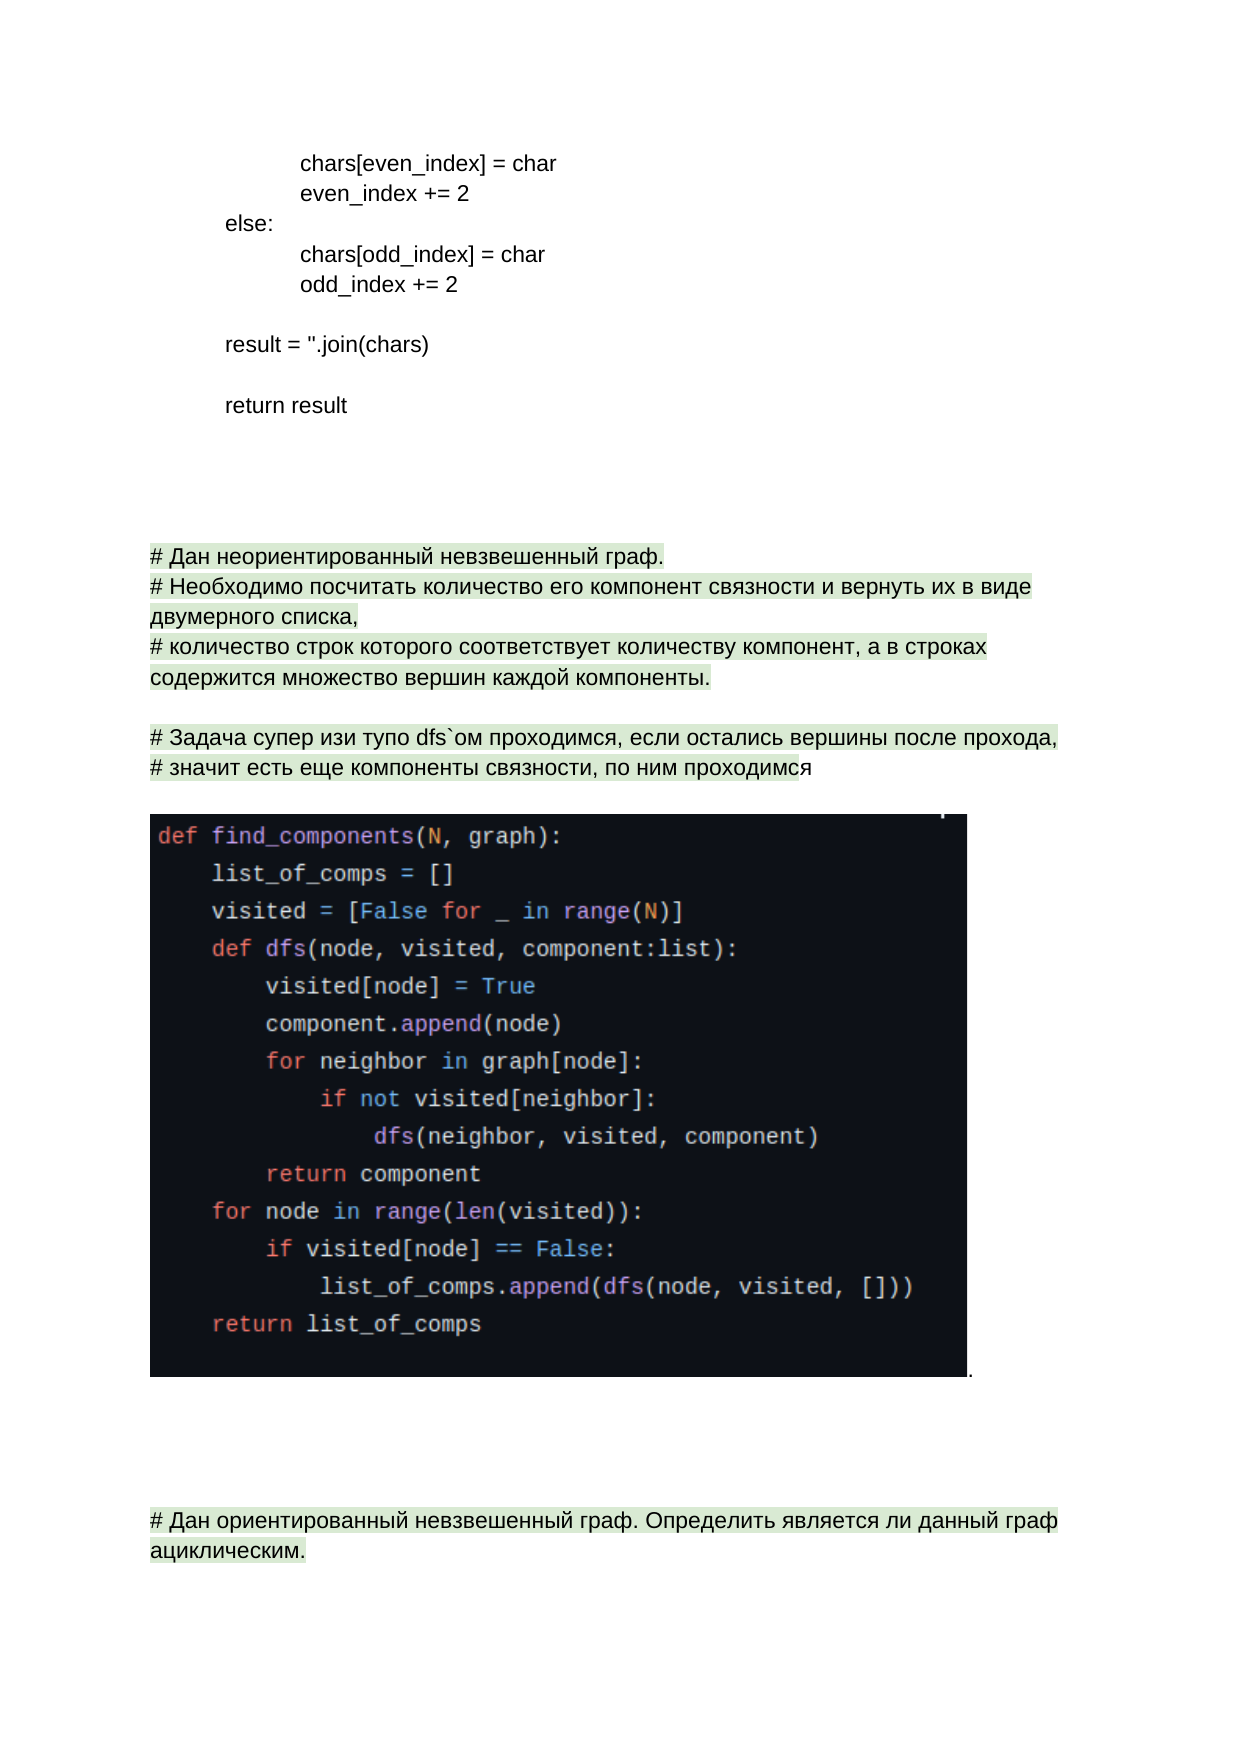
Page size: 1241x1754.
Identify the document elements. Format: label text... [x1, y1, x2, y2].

text . [150, 814, 1090, 1382]
text # Задача супер изи тупо dfs`ом проходимся, если остались вершины после прохода, [150, 724, 1090, 750]
text else: [150, 210, 1090, 237]
text chars[odd_index] = char [150, 241, 1090, 267]
picture [150, 814, 968, 1377]
text # Необходимо посчитать количество его компонент связности и вернуть их в виде двумерного списка, [150, 573, 1090, 629]
text chars[even_index] = char [150, 150, 1090, 176]
text odd_index += 2 [150, 271, 1090, 297]
text # значит есть еще компоненты связности, по ним проходимся [150, 754, 1090, 781]
text # Дан ориентированный невзвешенный граф. Определить является ли данный граф ациклическим. [150, 1507, 1090, 1563]
text # количество строк которого соответствует количеству компонент, а в строках содержится множество вершин каждой компоненты. [150, 633, 1090, 690]
text # Дан неориентированный невзвешенный граф. [150, 543, 1090, 569]
text even_index += 2 [150, 180, 1090, 207]
text result = ''.join(chars) [150, 331, 1090, 358]
text return result [150, 392, 1090, 418]
